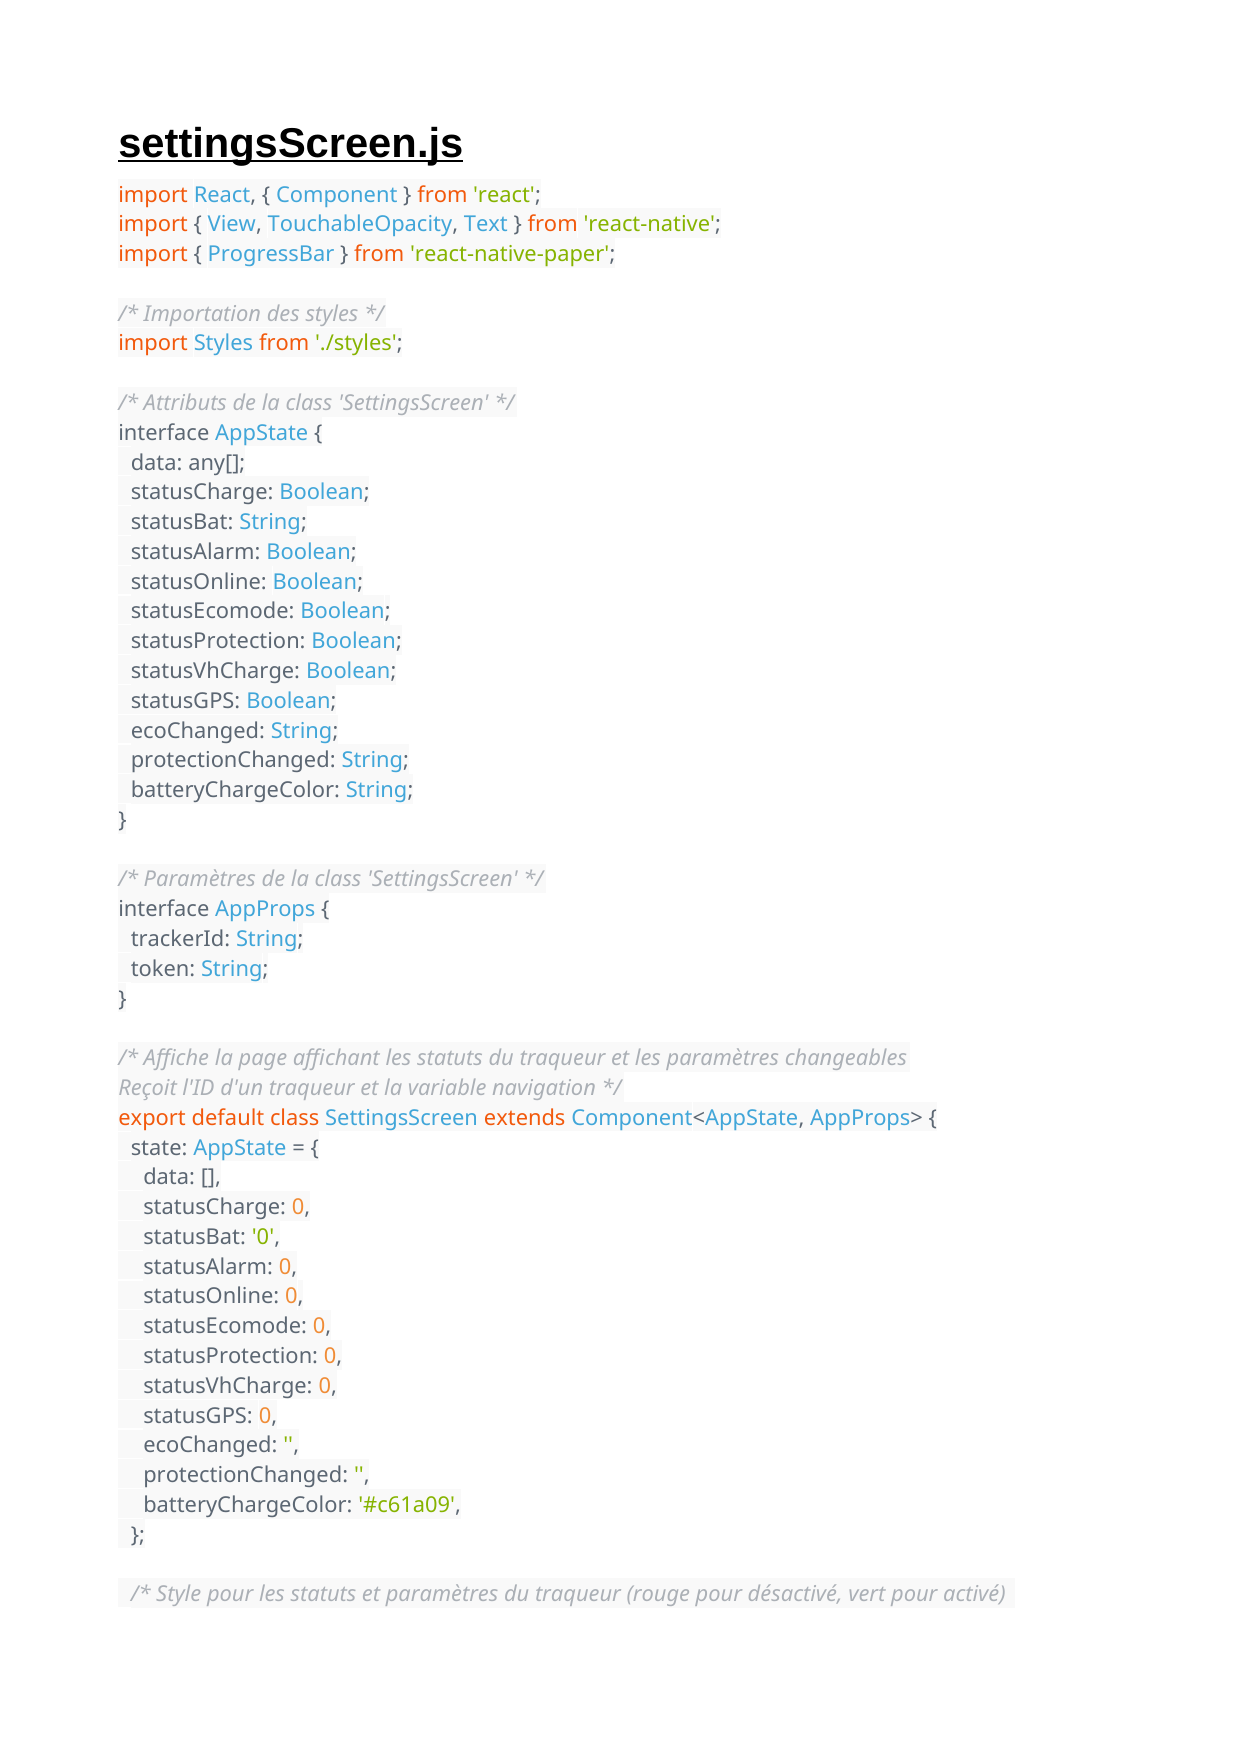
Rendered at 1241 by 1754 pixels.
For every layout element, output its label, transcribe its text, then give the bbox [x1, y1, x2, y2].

text data: [], [118, 1161, 1122, 1191]
text statusAlarm: Boolean; [118, 536, 1122, 566]
text token: String; [118, 953, 1122, 983]
text statusBat: '0', [118, 1221, 1122, 1251]
text /* Paramètres de la class 'SettingsScreen' */ [118, 863, 1122, 893]
text statusBat: String; [118, 506, 1122, 536]
text import { ProgressBar } from 'react-native-paper'; [118, 238, 1122, 268]
text statusEcomode: Boolean; [118, 595, 1122, 625]
text statusAlarm: 0, [118, 1251, 1122, 1280]
text statusProtection: Boolean; [118, 625, 1122, 655]
text export default class SettingsScreen extends Component<AppState, AppProps> { [118, 1102, 1122, 1131]
text statusOnline: Boolean; [118, 566, 1122, 595]
text Reçoit l'ID d'un traqueur et la variable navigation */ [118, 1072, 1122, 1102]
text statusOnline: 0, [118, 1280, 1122, 1310]
text /* Affiche la page affichant les statuts du traqueur et les paramètres changeables [118, 1042, 1122, 1072]
text import React, { Component } from 'react'; [118, 178, 1122, 208]
text }; [118, 1519, 1122, 1548]
text statusVhCharge: Boolean; [118, 655, 1122, 685]
text data: any[]; [118, 446, 1122, 476]
text batteryChargeColor: '#c61a09', [118, 1489, 1122, 1519]
text statusVhCharge: 0, [118, 1370, 1122, 1399]
text statusEcomode: 0, [118, 1310, 1122, 1340]
text protectionChanged: '', [118, 1459, 1122, 1489]
text statusProtection: 0, [118, 1340, 1122, 1370]
text statusGPS: Boolean; [118, 685, 1122, 714]
subtitle settingsScreen.js [118, 118, 1122, 166]
text import Styles from './styles'; [118, 327, 1122, 357]
text protectionChanged: String; [118, 744, 1122, 774]
text interface AppProps { [118, 893, 1122, 923]
text ecoChanged: '', [118, 1429, 1122, 1459]
text statusCharge: 0, [118, 1191, 1122, 1221]
text } [118, 804, 1122, 834]
text import { View, TouchableOpacity, Text } from 'react-native'; [118, 208, 1122, 238]
text state: AppState = { [118, 1131, 1122, 1161]
text /* Style pour les statuts et paramètres du traqueur (rouge pour désactivé, vert pour activé) [118, 1578, 1122, 1608]
text /* Attributs de la class 'SettingsScreen' */ [118, 387, 1122, 417]
text ecoChanged: String; [118, 714, 1122, 744]
text statusGPS: 0, [118, 1399, 1122, 1429]
text batteryChargeColor: String; [118, 774, 1122, 804]
text statusCharge: Boolean; [118, 476, 1122, 506]
text interface AppState { [118, 417, 1122, 446]
text trackerId: String; [118, 923, 1122, 953]
text /* Importation des styles */ [118, 298, 1122, 327]
text } [118, 983, 1122, 1012]
